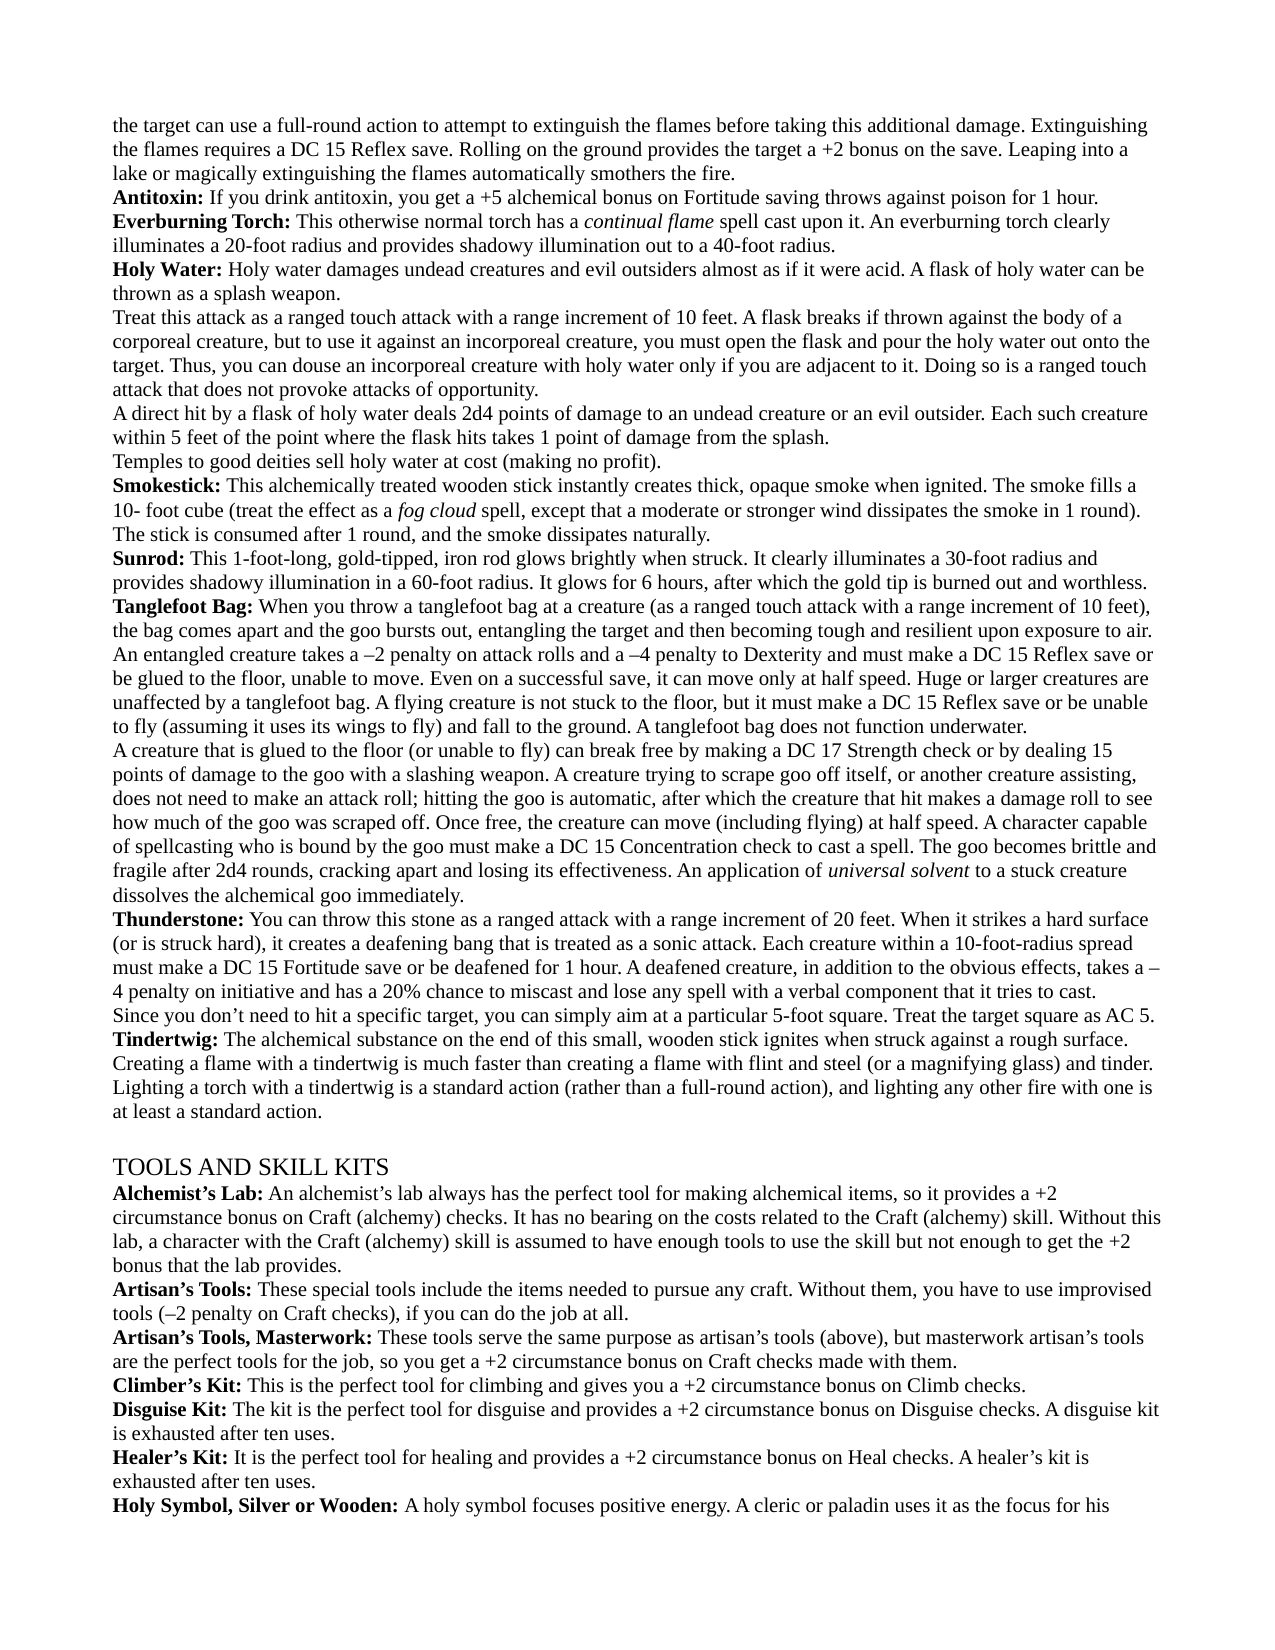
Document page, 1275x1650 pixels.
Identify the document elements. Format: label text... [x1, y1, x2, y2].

text Healer’s Kit: It is the perfect tool for healing and provides a +2 circumstance bonus on Heal checks. A healer’s kit is exhausted after ten uses. [112, 1445, 1162, 1493]
text the target can use a full-round action to attempt to extinguish the flames before taking this additional damage. Extinguishing the flames requires a DC 15 Reflex save. Rolling on the ground provides the target a +2 bonus on the save. Leaping into a lake or magically extinguishing the flames automatically smothers the fire. [112, 112, 1162, 185]
text A direct hit by a flask of holy water deals 2d4 points of damage to an undead creature or an evil outsider. Each such creature within 5 feet of the point where the flask hits takes 1 point of damage from the splash. [112, 401, 1162, 449]
text Disguise Kit: The kit is the perfect tool for disguise and provides a +2 circumstance bonus on Disguise checks. A disguise kit is exhausted after ten uses. [112, 1397, 1162, 1445]
text Holy Symbol, Silver or Wooden: A holy symbol focuses positive energy. A cleric or paladin uses it as the focus for his [112, 1493, 1162, 1517]
text A creature that is glued to the floor (or unable to fly) can break free by making a DC 17 Strength check or by dealing 15 points of damage to the goo with a slashing weapon. A creature trying to scrape goo off itself, or another creature assisting, does not need to make an attack roll; hitting the goo is automatic, after which the creature that hit makes a damage roll to see how much of the goo was scraped off. Once free, the creature can move (including flying) at half speed. A character capable of spellcasting who is bound by the goo must make a DC 15 Concentration check to cast a spell. The goo becomes brittle and fragile after 2d4 rounds, cracking apart and losing its effectiveness. An application of universal solvent to a stuck creature dissolves the alchemical goo immediately. [112, 738, 1162, 907]
text Everburning Torch: This otherwise normal torch has a continual flame spell cast upon it. An everburning torch clearly illuminates a 20-foot radius and provides shadowy illumination out to a 40-foot radius. [112, 209, 1162, 257]
text Smokestick: This alchemically treated wooden stick instantly creates thick, opaque smoke when ignited. The smoke fills a 10- foot cube (treat the effect as a fog cloud spell, except that a moderate or stronger wind dissipates the smoke in 1 round). The stick is consumed after 1 round, and the smoke dissipates naturally. [112, 473, 1162, 546]
text Artisan’s Tools, Masterwork: These tools serve the same purpose as artisan’s tools (above), but masterwork artisan’s tools are the perfect tools for the job, so you get a +2 circumstance bonus on Craft checks made with them. [112, 1325, 1162, 1373]
text Holy Water: Holy water damages undead creatures and evil outsiders almost as if it were acid. A flask of holy water can be thrown as a splash weapon. [112, 257, 1162, 305]
text Treat this attack as a ranged touch attack with a range increment of 10 feet. A flask breaks if thrown against the body of a corporeal creature, but to use it against an incorporeal creature, you must open the flask and pour the holy water out onto the target. Thus, you can douse an incorporeal creature with holy water only if you are adjacent to it. Doing so is a ranged touch attack that does not provoke attacks of opportunity. [112, 305, 1162, 401]
text Alchemist’s Lab: An alchemist’s lab always has the perfect tool for making alchemical items, so it provides a +2 circumstance bonus on Craft (alchemy) checks. It has no bearing on the costs related to the Craft (alchemy) skill. Without this lab, a character with the Craft (alchemy) skill is assumed to have enough tools to use the skill but not enough to get the +2 bonus that the lab provides. [112, 1181, 1162, 1277]
text Artisan’s Tools: These special tools include the items needed to pursue any craft. Without them, you have to use improvised tools (–2 penalty on Craft checks), if you can do the job at all. [112, 1277, 1162, 1325]
text Since you don’t need to hit a specific target, you can simply aim at a particular 5-foot square. Treat the target square as AC 5. [112, 1003, 1162, 1027]
text Tindertwig: The alchemical substance on the end of this small, wooden stick ignites when struck against a rough surface. Creating a flame with a tindertwig is much faster than creating a flame with flint and steel (or a magnifying glass) and tinder. Lighting a torch with a tindertwig is a standard action (rather than a full-round action), and lighting any other fire with one is at least a standard action. [112, 1027, 1162, 1123]
text Tanglefoot Bag: When you throw a tanglefoot bag at a creature (as a ranged touch attack with a range increment of 10 feet), the bag comes apart and the goo bursts out, entangling the target and then becoming tough and resilient upon exposure to air. An entangled creature takes a –2 penalty on attack rolls and a –4 penalty to Dexterity and must make a DC 15 Reflex save or be glued to the floor, unable to move. Even on a successful save, it can move only at half speed. Huge or larger creatures are unaffected by a tanglefoot bag. A flying creature is not stuck to the floor, but it must make a DC 15 Reflex save or be unable to fly (assuming it uses its wings to fly) and fall to the ground. A tanglefoot bag does not function underwater. [112, 594, 1162, 738]
text Climber’s Kit: This is the perfect tool for climbing and gives you a +2 circumstance bonus on Climb checks. [112, 1373, 1162, 1397]
text Temples to good deities sell holy water at cost (making no profit). [112, 449, 1162, 473]
text Thunderstone: You can throw this stone as a ranged attack with a range increment of 20 feet. When it strikes a hard surface (or is struck hard), it creates a deafening bang that is treated as a sonic attack. Each creature within a 10-foot-radius spread must make a DC 15 Fortitude save or be deafened for 1 hour. A deafened creature, in addition to the obvious effects, takes a –4 penalty on initiative and has a 20% chance to miscast and lose any spell with a verbal component that it tries to cast. [112, 907, 1162, 1003]
text TOOLS AND SKILL KITS [112, 1152, 1162, 1181]
text Sunrod: This 1-foot-long, gold-tipped, iron rod glows brightly when struck. It clearly illuminates a 30-foot radius and provides shadowy illumination in a 60-foot radius. It glows for 6 hours, after which the gold tip is burned out and worthless. [112, 546, 1162, 594]
text Antitoxin: If you drink antitoxin, you get a +5 alchemical bonus on Fortitude saving throws against poison for 1 hour. [112, 185, 1162, 209]
